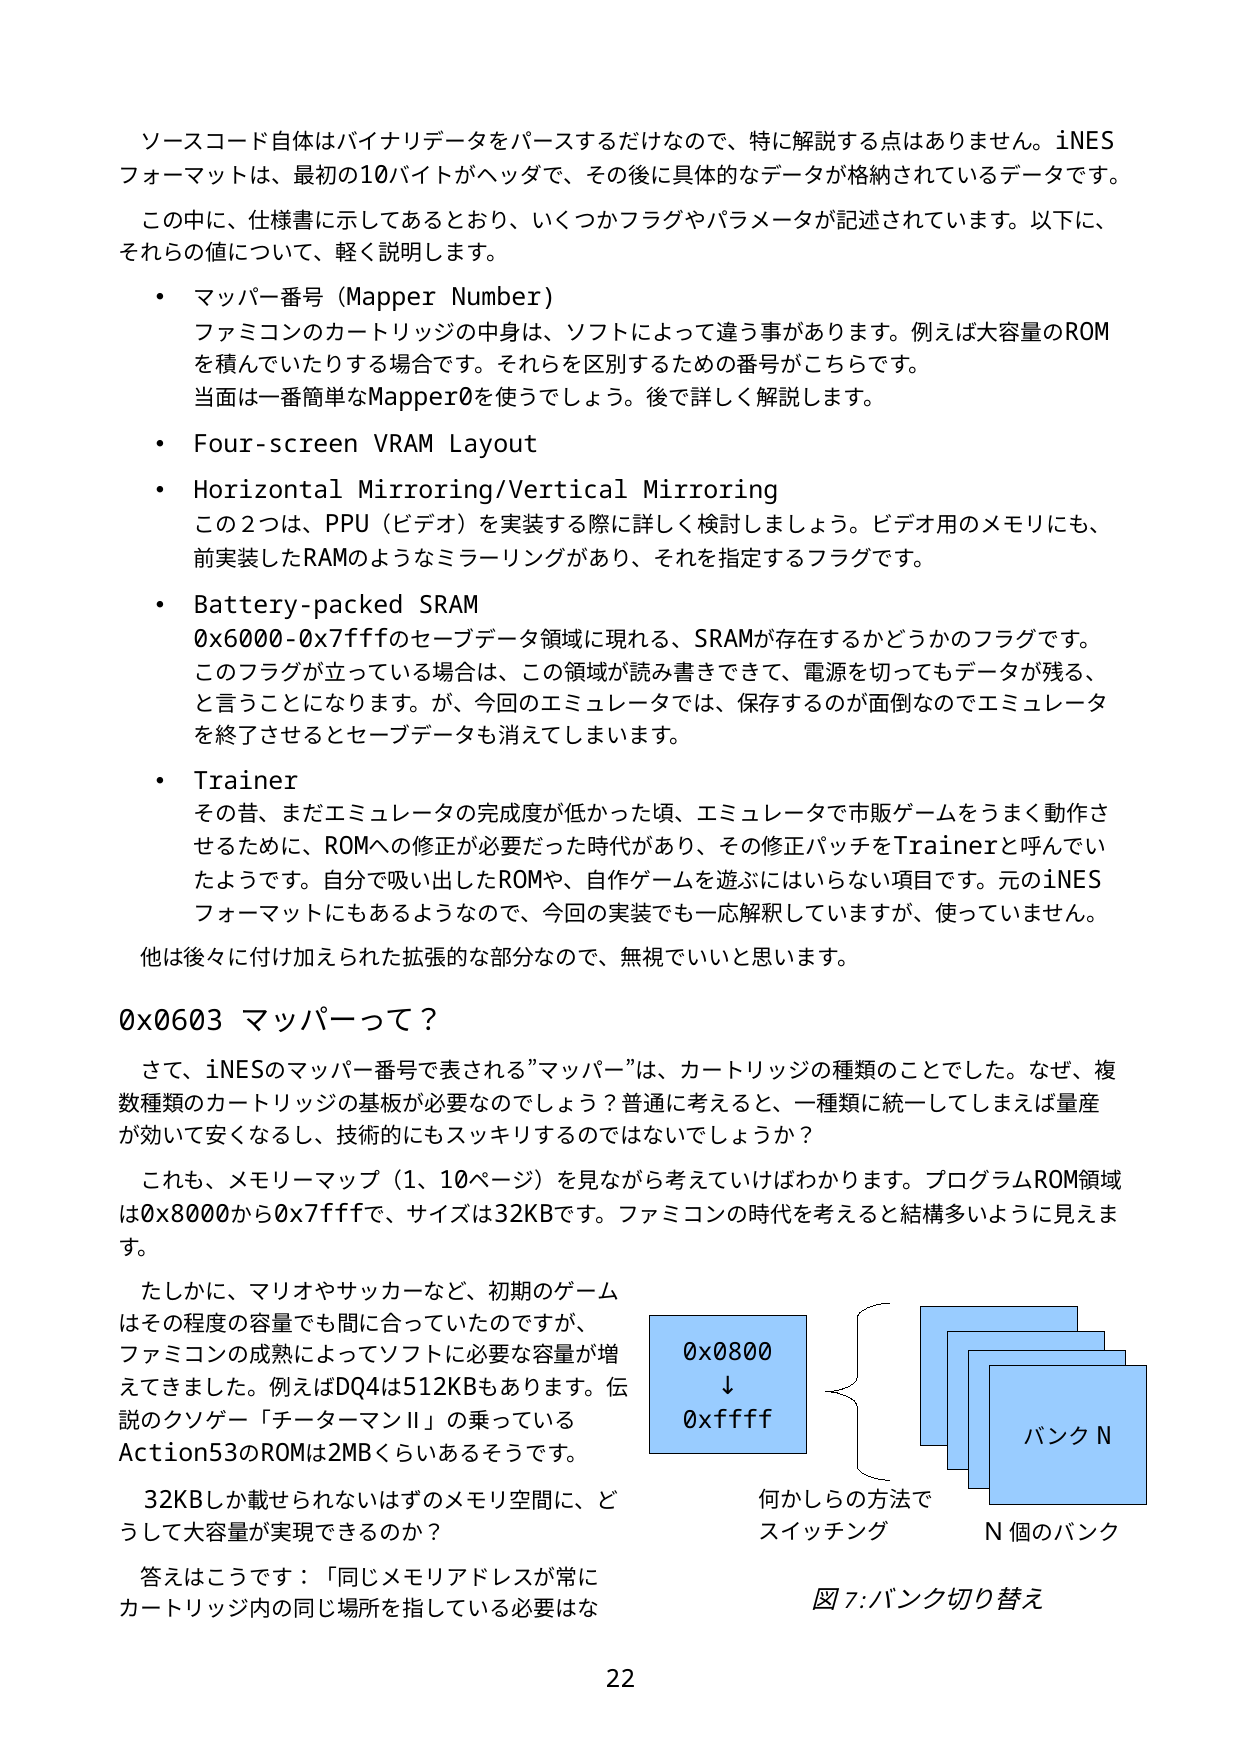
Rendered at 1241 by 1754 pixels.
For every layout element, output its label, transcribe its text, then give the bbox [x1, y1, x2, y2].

text この中に、仕様書に示してあるとおり、いくつかフラグやパラメータが記述されています。以下に、それらの値について、軽く説明します。 [118, 203, 1122, 267]
list Horizontal Mirroring/Vertical Mirroring この２つは、PPU（ビデオ）を実装する際に詳しく検討しましょう。ビデオ用のメモリにも、前実装したRAMのようなミラーリングがあり、それを指定するフラグです。 [156, 472, 1122, 574]
list Four-screen VRAM Layout [156, 425, 1122, 459]
list Battery-packed SRAM 0x6000-0x7fffのセーブデータ領域に現れる、SRAMが存在するかどうかのフラグです。このフラグが立っている場合は、この領域が読み書きできて、電源を切ってもデータが残る、と言うことになります。が、今回のエミュレータでは、保存するのが面倒なのでエミュレータを終了させるとセーブデータも消えてしまいます。 [156, 587, 1122, 750]
text 他は後々に付け加えられた拡張的な部分なので、無視でいいと思います。 [118, 940, 1122, 972]
subtitle 0x0603 マッパーって？ [118, 997, 1122, 1039]
text 答えはこうです：「同じメモリアドレスが常にカートリッジ内の同じ場所を指している必要はない」。 [118, 1559, 1122, 1623]
text 32KBしか載せられないはずのメモリ空間に、どうして大容量が実現できるのか？ [118, 1481, 649, 1547]
text ソースコード自体はバイナリデータをパースするだけなので、特に解説する点はありません。iNESフォーマットは、最初の10バイトがヘッダで、その後に具体的なデータが格納されているデータです。 [118, 123, 1122, 191]
list マッパー番号（Mapper Number) ファミコンのカートリッジの中身は、ソフトによって違う事があります。例えば大容量のROMを積んでいたりする場合です。それらを区別するための番号がこちらです。 当面は一番簡単なMapper0を使うでしょう。後で詳しく解説します。 [156, 279, 1122, 413]
text 図 7:バンク切り替え [649, 1279, 1208, 1616]
text さて、iNESのマッパー番号で表される”マッパー”は、カートリッジの種類のことでした。なぜ、複数種類のカートリッジの基板が必要なのでしょう？普通に考えると、一種類に統一してしまえば量産が効いて安くなるし、技術的にもスッキリするのではないでしょうか？ [118, 1052, 1122, 1149]
list Trainer その昔、まだエミュレータの完成度が低かった頃、エミュレータで市販ゲームをうまく動作させるために、ROMへの修正が必要だった時代があり、その修正パッチをTrainerと呼んでいたようです。自分で吸い出したROMや、自作ゲームを遊ぶにはいらない項目です。元のiNESフォーマットにもあるようなので、今回の実装でも一応解釈していますが、使っていません。 [156, 762, 1122, 928]
text たしかに、マリオやサッカーなど、初期のゲームはその程度の容量でも間に合っていたのですが、ファミコンの成熟によってソフトに必要な容量が増えてきました。例えばDQ4は512KBもあります。伝説のクソゲー「チーターマンⅡ」の乗っているAction53のROMは2MBくらいあるそうです。 [118, 1274, 1122, 1469]
text これも、メモリーマップ（表 1、10ページ）を見ながら考えていけばわかります。プログラムROM領域は0x8000から0x7fffで、サイズは32KBです。ファミコンの時代を考えると結構多いように見えます。 [118, 1162, 1122, 1262]
